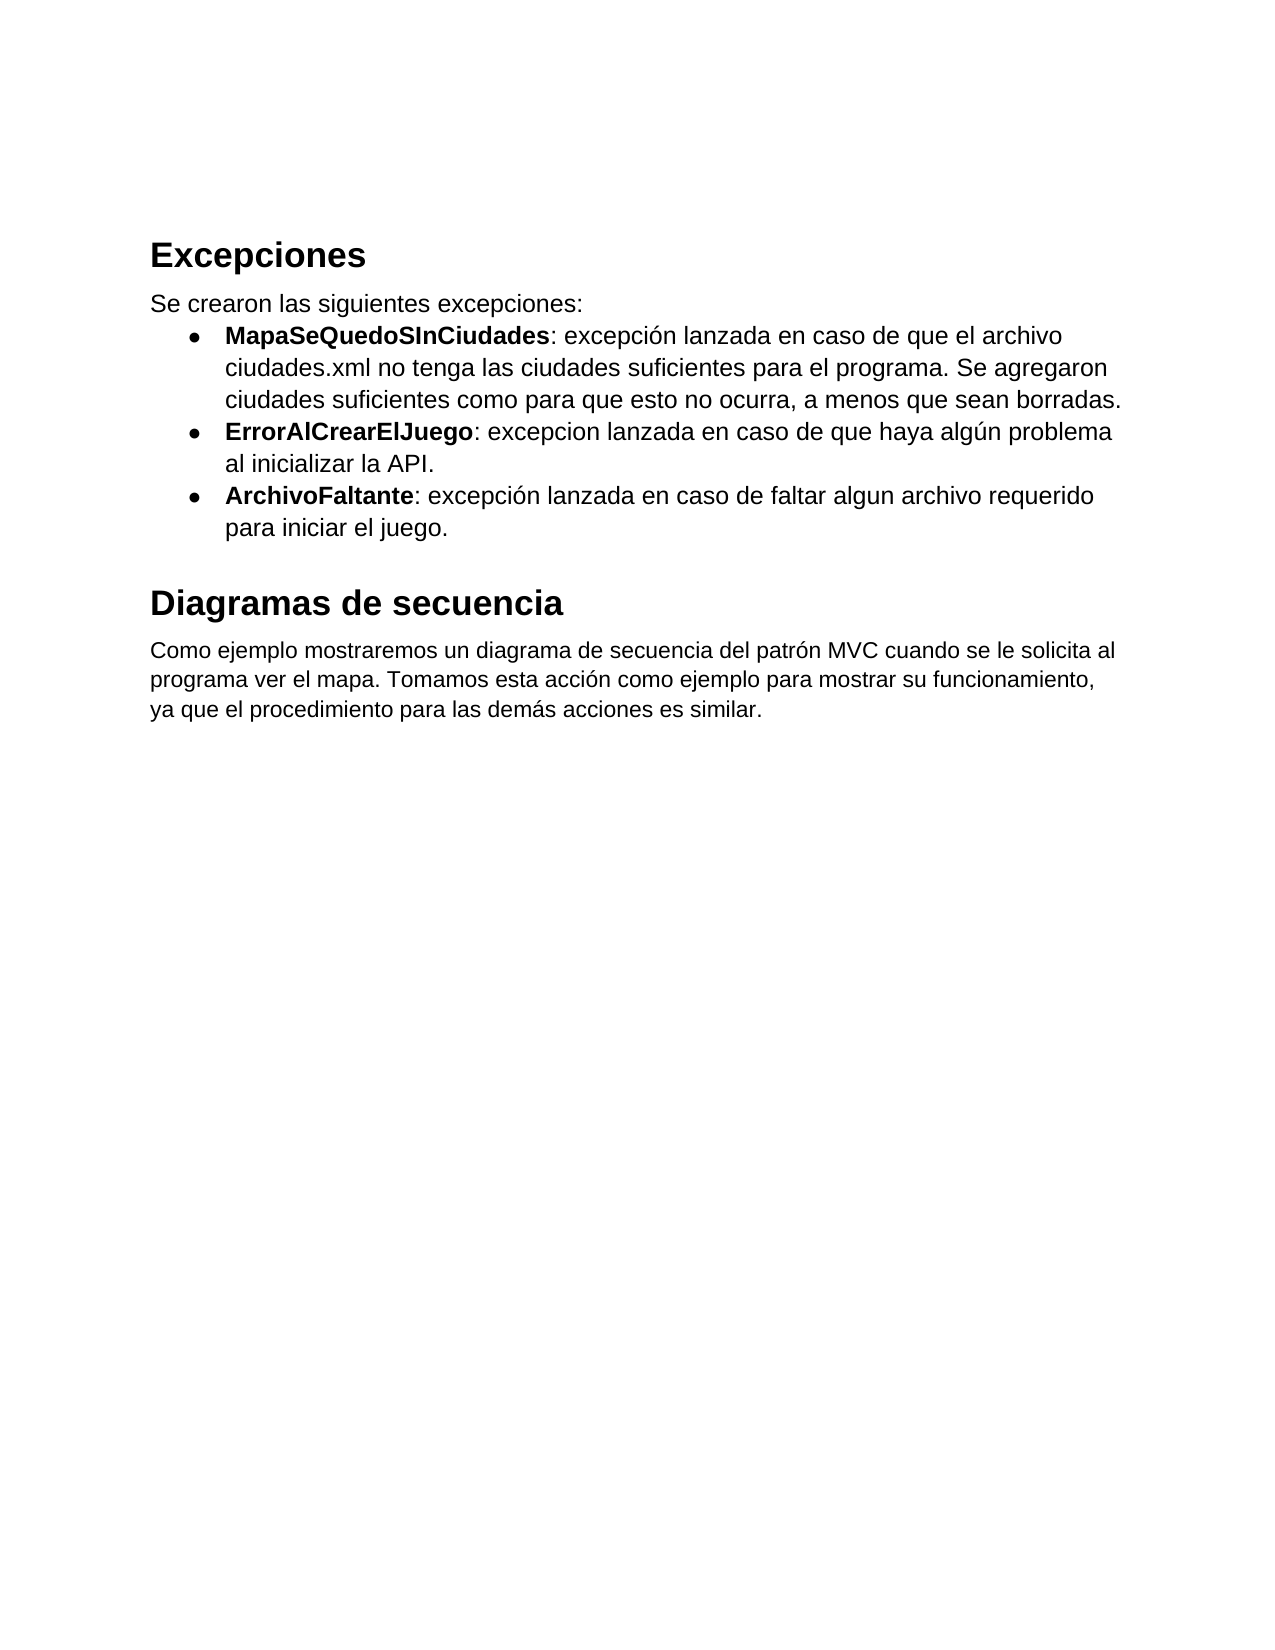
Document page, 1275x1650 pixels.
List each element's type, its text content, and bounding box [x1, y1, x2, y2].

text Como ejemplo mostraremos un diagrama de secuencia del patrón MVC cuando se le solicita al programa ver el mapa. Tomamos esta acción como ejemplo para mostrar su funcionamiento, ya que el procedimiento para las demás acciones es similar. [150, 637, 1125, 722]
text Se crearon las siguientes excepciones: [150, 289, 1125, 317]
list MapaSeQuedoSInCiudades: excepción lanzada en caso de que el archivo ciudades.xml no tenga las ciudades suficientes para el programa. Se agregaron ciudades suficientes como para que esto no ocurra, a menos que sean borradas. [187, 322, 1125, 414]
subtitle Excepciones [150, 236, 1125, 275]
list ArchivoFaltante: excepción lanzada en caso de faltar algun archivo requerido para iniciar el juego. [187, 482, 1125, 542]
list ErrorAlCrearElJuego: excepcion lanzada en caso de que haya algún problema al inicializar la API. [187, 418, 1125, 478]
subtitle Diagramas de secuencia [150, 584, 1125, 623]
